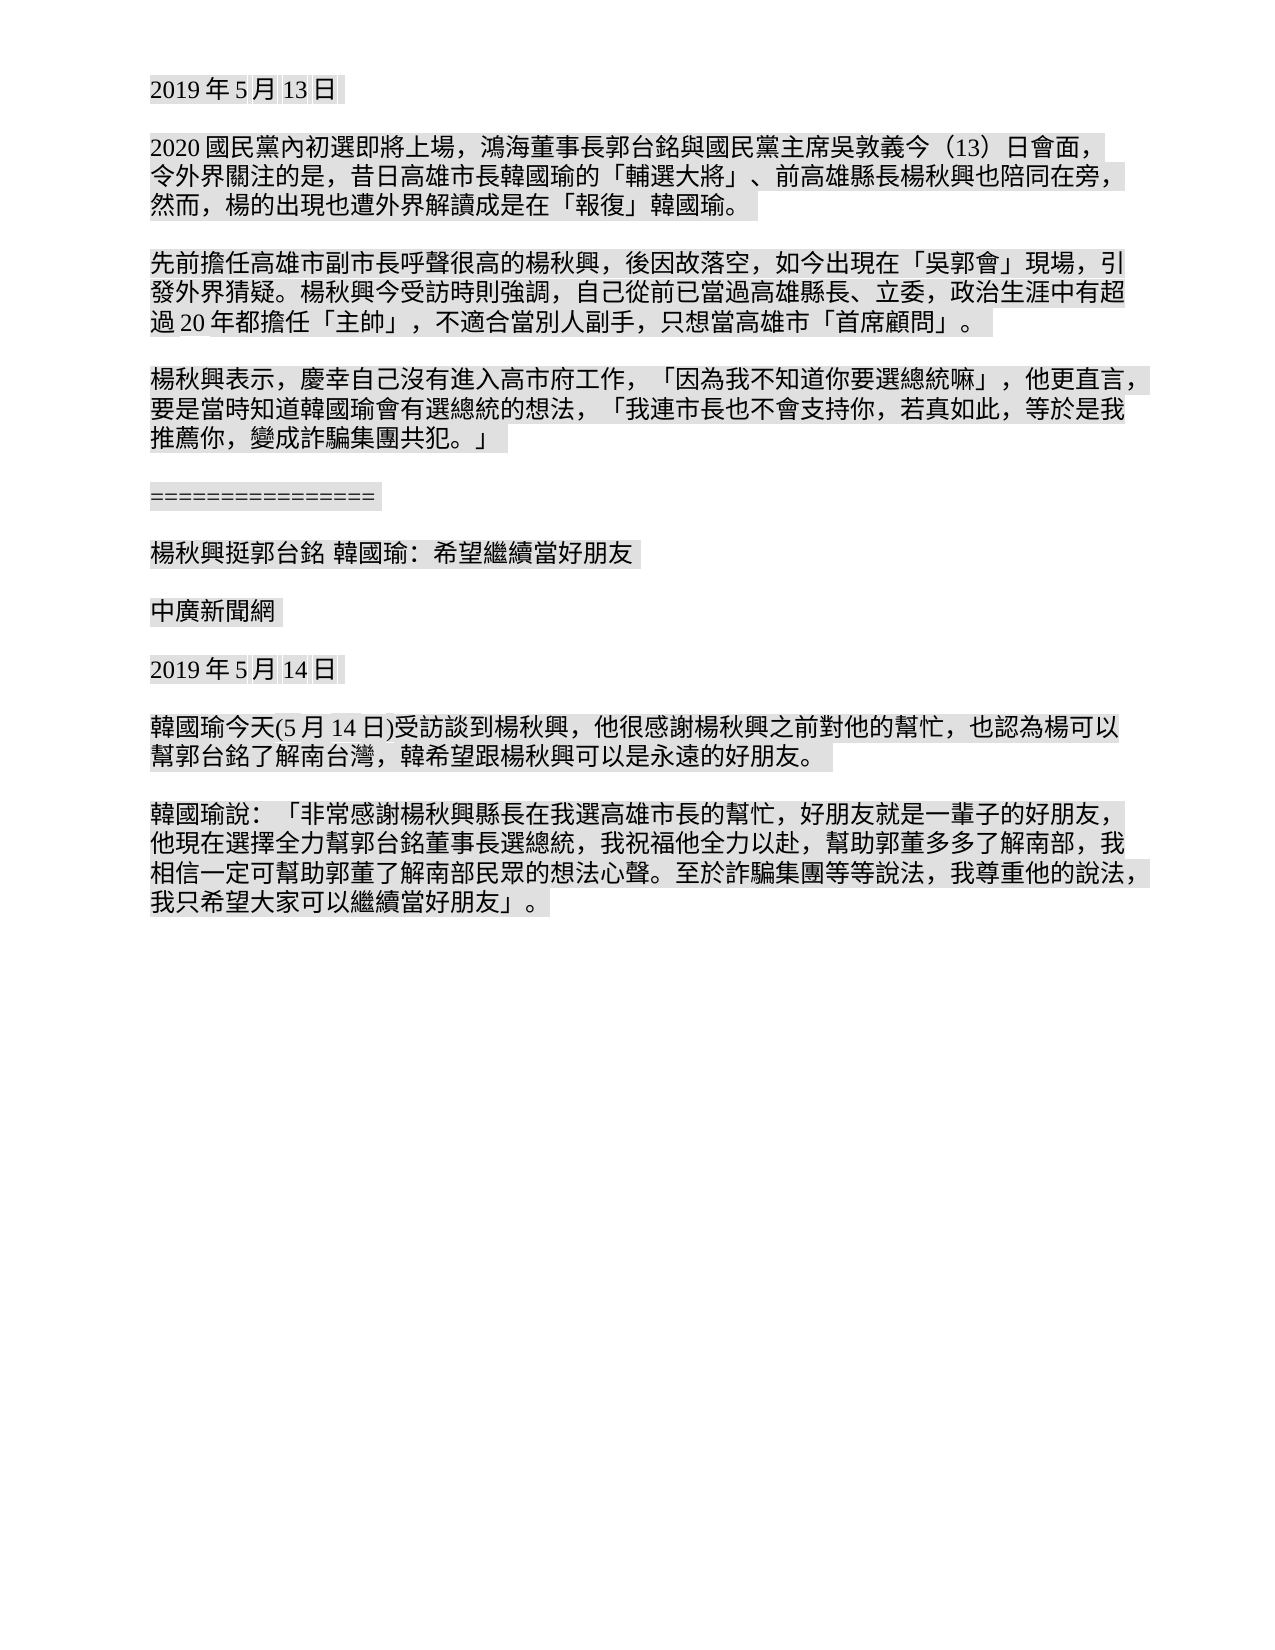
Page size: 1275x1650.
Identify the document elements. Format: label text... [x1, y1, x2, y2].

text 卡韓政變 (42)：韓國瑜的事並不是他家的事 陳真 2019. 05. 15. 有句話說，"權力使人腐化"。這話我並不認同。我從未看過一個被權力腐化的人，我只看過權力使人彰顯其本性。人性不會變，只是缺少彰顯的舞台。林肯說得對，"如果你想了解一個人，那就給他權力"。一旦權力在手，他是個什麼樣的人便昭然若揭。也因此，政界、商場或任何就業市場乃至醫界學界等等等，凡是涉及權力的地方，往往令人心寒，因為人性之惡得以張揚。其陰暗之深，許多時候真是深不見底。但是，就像夜裏的星子那樣，總有那星星點點永不熄滅的美麗人性，也因此，人性再壞，都不會使人感到絕望。所謂 "千年暗室，一燈即明"，不用多，美麗的東西一個兩個就夠了。 現實政治，寫來滿紙污穢，但是，污穢卻彰顯了美麗的價值。我對林義雄有絕對的信心，相信他，就猶如相信我自己。這二十幾年來，他所做的事，他的想法，我幾乎沒有一件認同，但我對他的人格與善良利他之心，始終沒有一絲的懷疑，過去沒有，現在也沒有，將來也不會有。但我還不敢對韓國瑜打出這樣的絕對包票，只能說，在某個相對意義上，相對於一般人來說，韓是個罕見的好人，正直，勇敢，熱情，善良，利他。 哲學上有個著名爭議："好人到底會不會受傷害？" 我的答案是絕對的，好人絕不會受傷害。若我沒記錯，這道命題源自蘇格拉底。他說，一個好人絕不可能受到壞人的傷害，因為，就一個好人而言，不論生前或死後，都不會有所不幸，神明絕不會棄之不顧。至於我的想法則是這樣：所謂 "好" 或 "美" 或 "善"，是一種內在價值，獨立於外在世界，因此，外來的種種所謂傷害，無損其分毫。就好比一朵花，很美，你把它摘下來踩個稀巴爛，美本身並沒有受到傷害，受到傷害的只是美的一個 "載體"。就如同你抹黑一個好人，或是把他給槍斃了，但好人不會因為你的所謂傷害而變成一個壞人，他一樣是個好人，只是失去生命或喪失名譽而已。也許肉體毀滅了，也許世人對他充滿誤解，但絲毫無損於其善。 講個八卦。維根斯坦很小時候，因為受到姊姊的影響，閱讀叔本華，因之對生命乃至人性感到悲觀。後來，慢慢長大了，大約是21 歲左右，看了一齣戲，戲中主角又病又窮，充滿不幸，但這位主角卻說，世上一切力量，從此都不可能傷害到我了。維根斯坦很感動。這樣一個想法，事實上也在根本意義上貫穿了往後維根斯坦一生的哲學思想。 我看各方妖魔鬼怪，不分藍綠，每天抹黑，有志一同拼命傷害韓國瑜 (藍還更狠一些)，心裏難免惆悵，人性怎麼會這樣？為何私利始終主導著人們的言行，卻把基本是非良善棄若敝屣？人們所做所為，往往不是基於利他，而是利己；不是基於大眾福祉，而是專打一己算盤；不在乎是非善惡，而是以惡為武器，傷害有違其一己利益者。雖然好人不會受傷害，但是好人所欲成就的現實事務，事實上卻弱不禁風，一吹則滅。 佛教喜歡講業障，所謂 "各人造業各人擔"，聽起來充滿某種原子主義的精神，彷彿一人一言一行就像一顆顆原子般，各自獨立。但事實上，一個人所造的業，往往是由眾人承擔。除非，除非眾人願意挺身而出，制止為惡。韓國瑜的事，並不是他家的事，而是你我的事；重要的並不是某種政治主張或勝王敗寇，重要的是基本是非善惡價值，因為那才是一個社會、一種文明的發展基礎。 ================ 報復韓國瑜改幫郭台銘？楊秋興：要是知道韓要選總統，我連市長都不會挺他 風傳媒 趙宥寧 2019年5月13日 2020國民黨內初選即將上場，鴻海董事長郭台銘與國民黨主席吳敦義今（13）日會面，令外界關注的是，昔日高雄市長韓國瑜的「輔選大將」、前高雄縣長楊秋興也陪同在旁，然而，楊的出現也遭外界解讀成是在「報復」韓國瑜。 先前擔任高雄市副市長呼聲很高的楊秋興，後因故落空，如今出現在「吳郭會」現場，引發外界猜疑。楊秋興今受訪時則強調，自己從前已當過高雄縣長、立委，政治生涯中有超過20年都擔任「主帥」，不適合當別人副手，只想當高雄市「首席顧問」。 楊秋興表示，慶幸自己沒有進入高市府工作，「因為我不知道你要選總統嘛」，他更直言，要是當時知道韓國瑜會有選總統的想法，「我連市長也不會支持你，若真如此，等於是我推薦你，變成詐騙集團共犯。」 ================ 楊秋興挺郭台銘 韓國瑜：希望繼續當好朋友 中廣新聞網 2019年5月14日 韓國瑜今天(5月14日)受訪談到楊秋興，他很感謝楊秋興之前對他的幫忙，也認為楊可以幫郭台銘了解南台灣，韓希望跟楊秋興可以是永遠的好朋友。 韓國瑜說：「非常感謝楊秋興縣長在我選高雄市長的幫忙，好朋友就是一輩子的好朋友，他現在選擇全力幫郭台銘董事長選總統，我祝福他全力以赴，幫助郭董多多了解南部，我相信一定可幫助郭董了解南部民眾的想法心聲。至於詐騙集團等等說法，我尊重他的說法，我只希望大家可以繼續當好朋友」。 [150, 75, 1125, 917]
